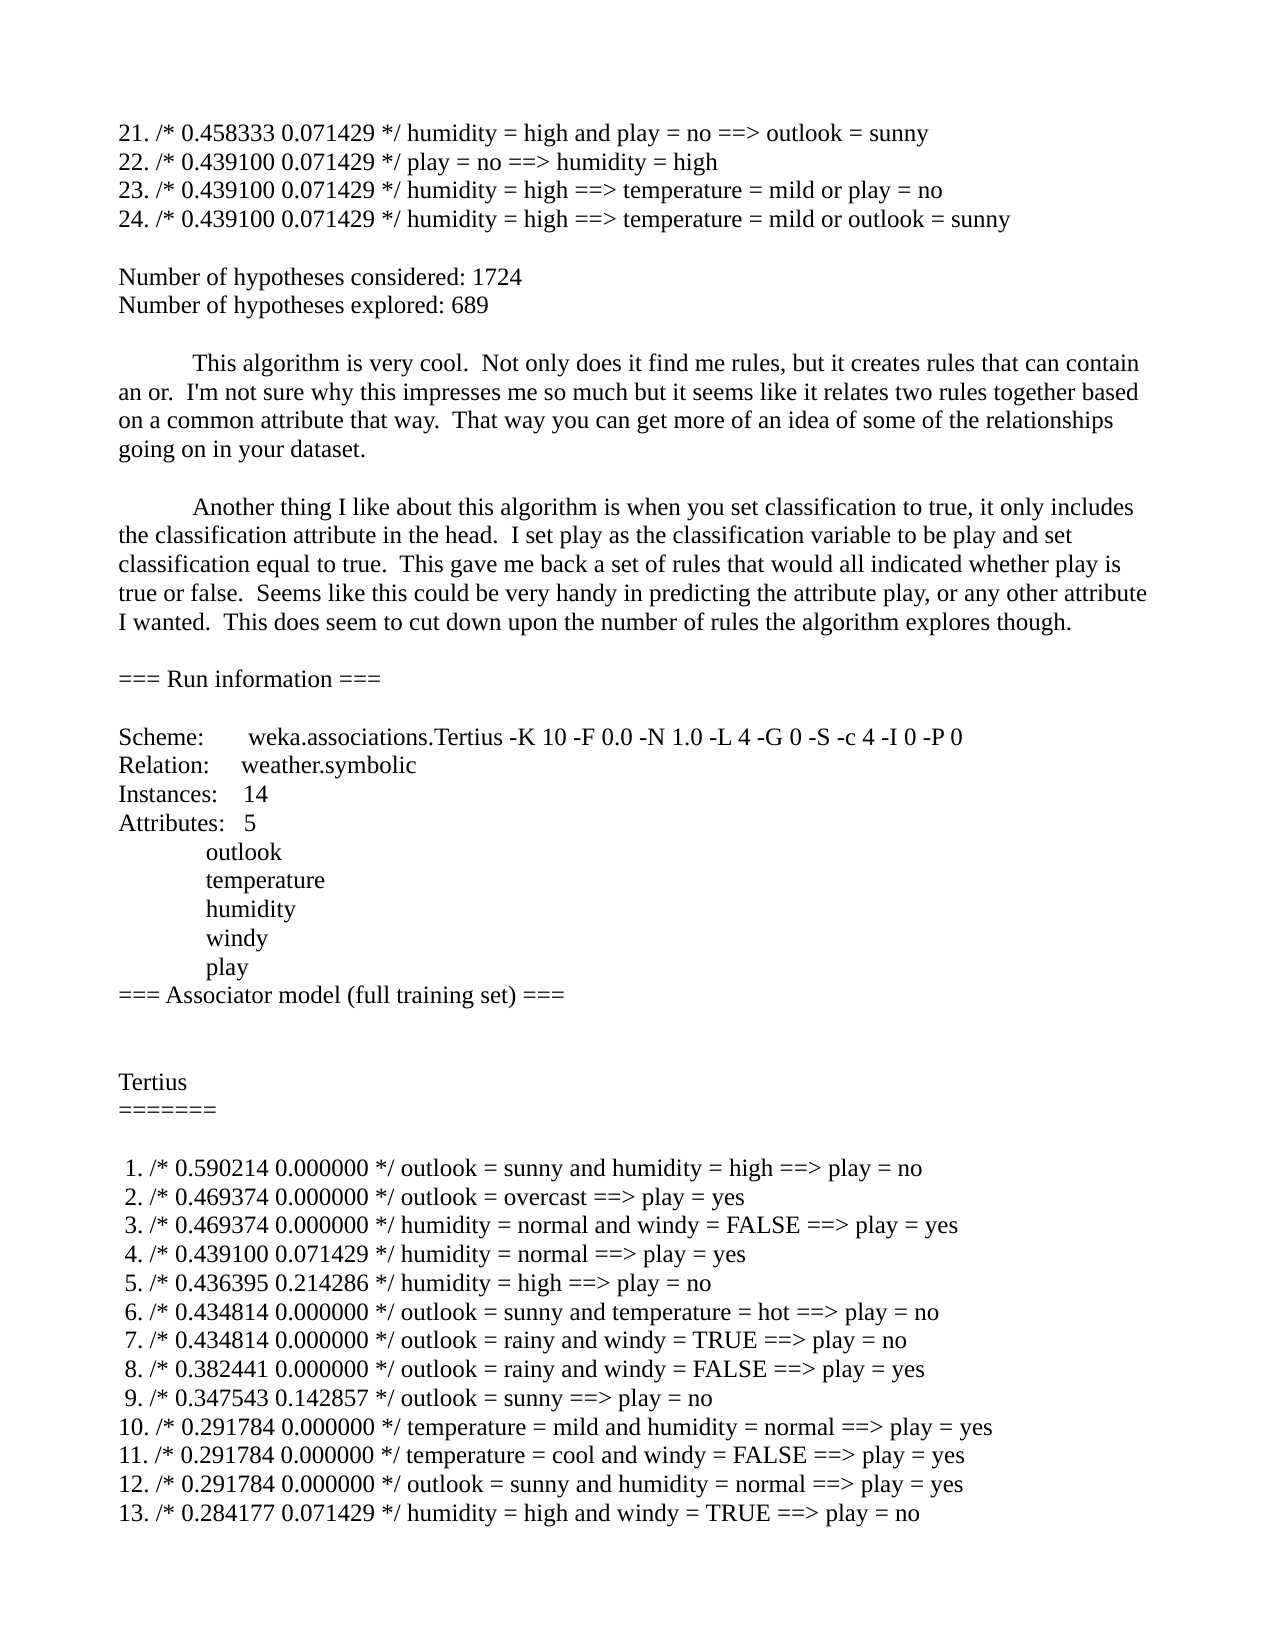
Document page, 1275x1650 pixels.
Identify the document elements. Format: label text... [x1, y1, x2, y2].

text Instances: 14 [118, 779, 1157, 808]
text 23. /* 0.439100 0.071429 */ humidity = high ==> temperature = mild or play = no [118, 176, 1157, 204]
text 8. /* 0.382441 0.000000 */ outlook = rainy and windy = FALSE ==> play = yes [118, 1354, 1157, 1383]
text 9. /* 0.347543 0.142857 */ outlook = sunny ==> play = no [118, 1383, 1157, 1412]
text Attributes: 5 [118, 808, 1157, 837]
text 4. /* 0.439100 0.071429 */ humidity = normal ==> play = yes [118, 1239, 1157, 1268]
text outlook [118, 837, 1157, 866]
text 7. /* 0.434814 0.000000 */ outlook = rainy and windy = TRUE ==> play = no [118, 1326, 1157, 1354]
text This algorithm is very cool. Not only does it find me rules, but it creates rules that can contain an or. I'm not sure why this impresses me so much but it seems like it relates two rules together based on a common attribute that way. That way you can get more of an idea of some of the relationships going on in your dataset. [118, 348, 1157, 463]
text Number of hypotheses considered: 1724 [118, 262, 1157, 291]
text humidity [118, 894, 1157, 923]
text Number of hypotheses explored: 689 [118, 291, 1157, 319]
text 21. /* 0.458333 0.071429 */ humidity = high and play = no ==> outlook = sunny [118, 118, 1157, 147]
text 24. /* 0.439100 0.071429 */ humidity = high ==> temperature = mild or outlook = sunny [118, 204, 1157, 233]
text Another thing I like about this algorithm is when you set classification to true, it only includes the classification attribute in the head. I set play as the classification variable to be play and set classification equal to true. This gave me back a set of rules that would all indicated whether play is true or false. Seems like this could be very handy in predicting the attribute play, or any other attribute I wanted. This does seem to cut down upon the number of rules the algorithm explores though. [118, 492, 1157, 636]
text 5. /* 0.436395 0.214286 */ humidity = high ==> play = no [118, 1268, 1157, 1297]
text play [118, 952, 1157, 981]
text 12. /* 0.291784 0.000000 */ outlook = sunny and humidity = normal ==> play = yes [118, 1469, 1157, 1498]
text Relation: weather.symbolic [118, 751, 1157, 779]
text Tertius [118, 1067, 1157, 1096]
text 1. /* 0.590214 0.000000 */ outlook = sunny and humidity = high ==> play = no [118, 1153, 1157, 1182]
text 3. /* 0.469374 0.000000 */ humidity = normal and windy = FALSE ==> play = yes [118, 1211, 1157, 1239]
text 6. /* 0.434814 0.000000 */ outlook = sunny and temperature = hot ==> play = no [118, 1297, 1157, 1326]
text 10. /* 0.291784 0.000000 */ temperature = mild and humidity = normal ==> play = yes [118, 1412, 1157, 1441]
text windy [118, 923, 1157, 952]
text === Associator model (full training set) === [118, 981, 1157, 1009]
text 2. /* 0.469374 0.000000 */ outlook = overcast ==> play = yes [118, 1182, 1157, 1211]
text temperature [118, 866, 1157, 894]
text ======= [118, 1096, 1157, 1124]
text 22. /* 0.439100 0.071429 */ play = no ==> humidity = high [118, 147, 1157, 176]
text === Run information === [118, 664, 1157, 693]
text Scheme: weka.associations.Tertius -K 10 -F 0.0 -N 1.0 -L 4 -G 0 -S -c 4 -I 0 -P 0 [118, 722, 1157, 751]
text 13. /* 0.284177 0.071429 */ humidity = high and windy = TRUE ==> play = no [118, 1498, 1157, 1527]
text 11. /* 0.291784 0.000000 */ temperature = cool and windy = FALSE ==> play = yes [118, 1441, 1157, 1469]
